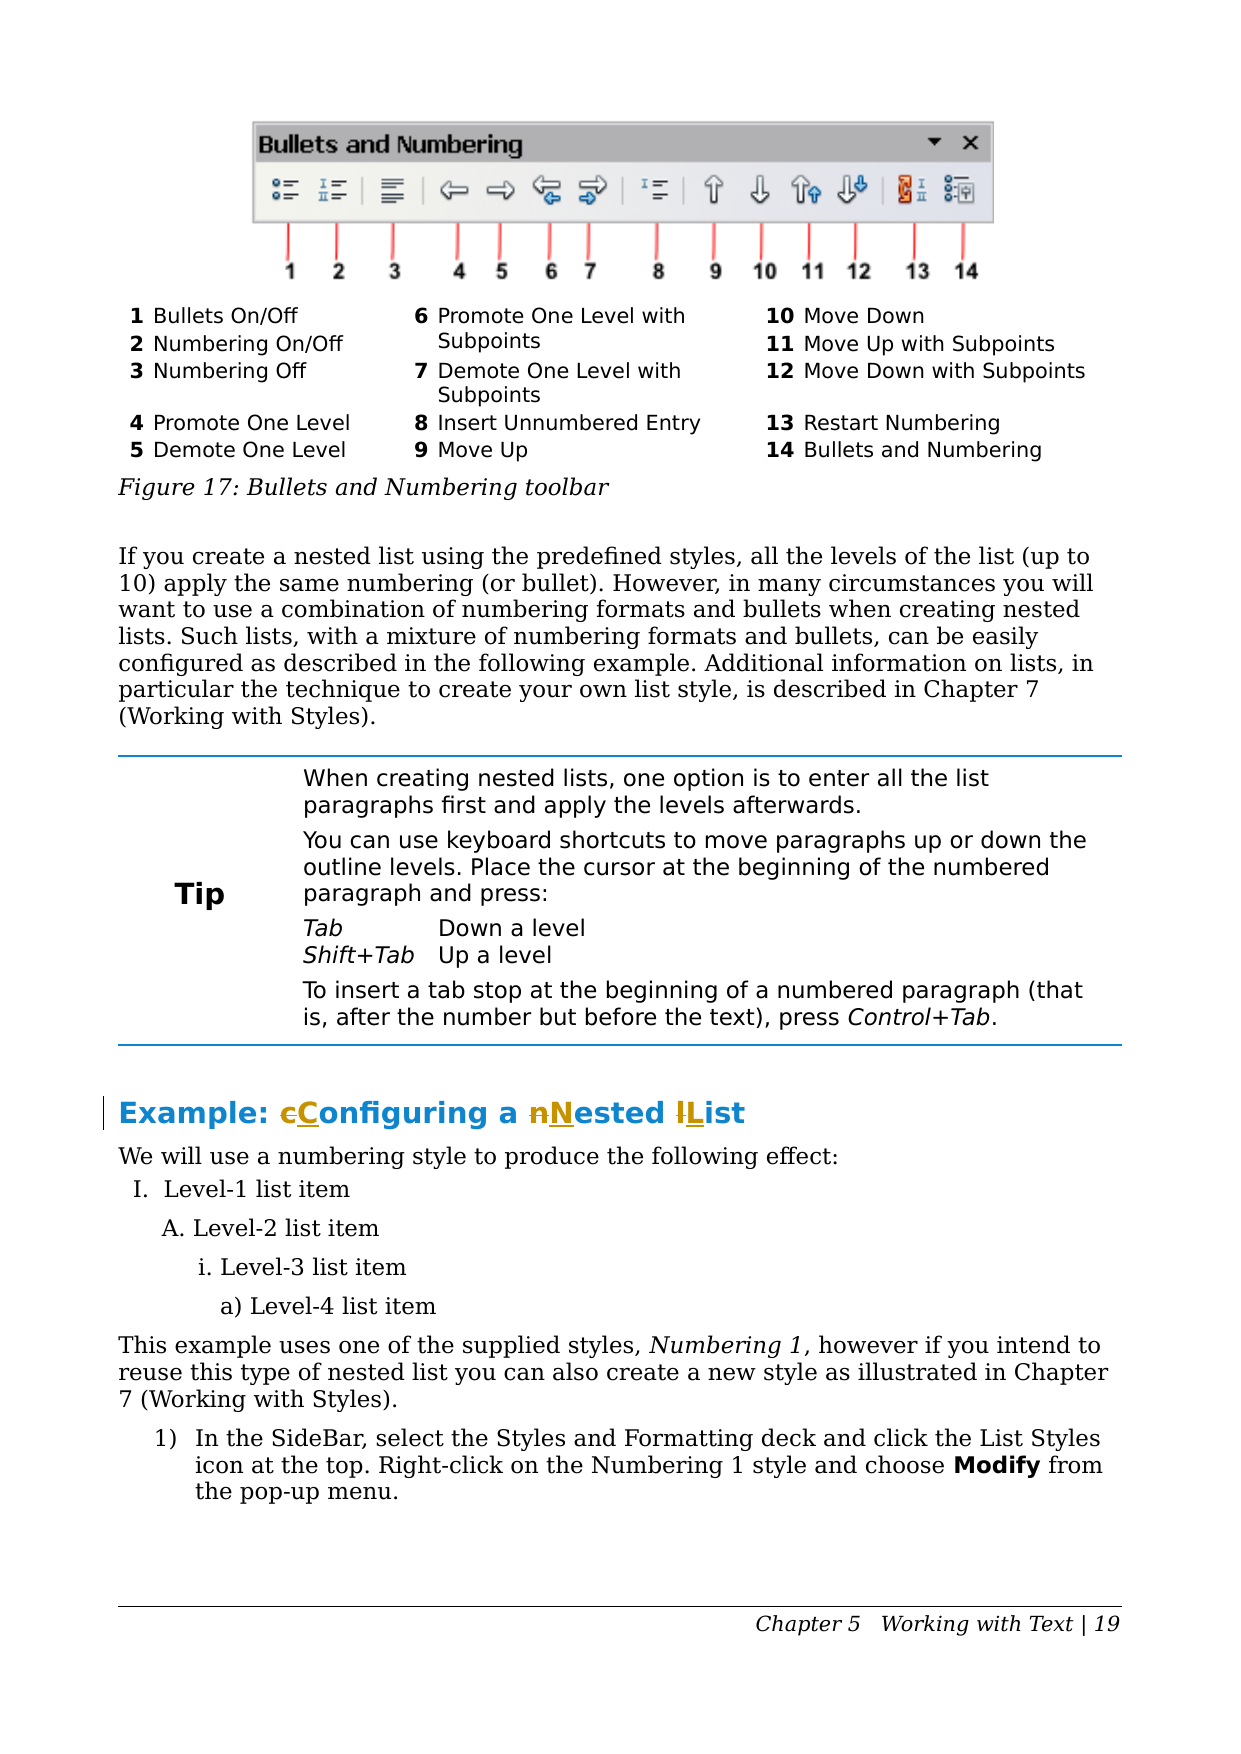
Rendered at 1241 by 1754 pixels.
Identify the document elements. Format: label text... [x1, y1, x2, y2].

table_cell Demote One Level with Subpoints [431, 356, 749, 408]
table_cell Move Up with Subpoints [797, 329, 1123, 356]
table_cell 4 [121, 408, 147, 435]
table_cell Demote One Level [147, 435, 398, 462]
text i. Level-3 list item [118, 1254, 1122, 1281]
table_cell 8 [398, 408, 431, 435]
table_cell 5 [121, 435, 147, 462]
table_cell Numbering Off [147, 356, 398, 408]
subtitle Example: Configuring a Nested List [118, 1096, 1122, 1130]
table_cell Restart Numbering [797, 408, 1123, 435]
table_header Move Down [797, 302, 1123, 329]
text A. Level-2 list item [118, 1215, 1122, 1242]
table_cell Promote One Level [147, 408, 398, 435]
table_header 10 [750, 302, 797, 329]
list We will use a numbering style to produce the following effect: [118, 1143, 1122, 1169]
table_cell 2 [121, 329, 147, 356]
table_cell Move Down with Subpoints [797, 356, 1123, 408]
table_header Promote One Level with Subpoints [431, 302, 749, 356]
table_header When creating nested lists, one option is to enter all the list paragraphs first and apply the levels afterwards. You can use keyboard shortcuts to move paragraphs up or down the outline levels. Place the cursor at the beginning of the numbered paragraph and press: Tab Down a level Shift+Tab Up a level To insert a tab stop at the beginning of a numbered paragraph (that is, after the number but before the text), press Control+Tab. [281, 757, 1122, 1043]
table_cell 12 [750, 356, 797, 408]
table_cell Insert Unnumbered Entry [431, 408, 749, 435]
text This example uses one of the supplied styles, Numbering 1, however if you intend to reuse this type of nested list you can also create a new style as illustrated in Chapter 7 (Working with Styles). [118, 1333, 1122, 1413]
table_cell 14 [750, 435, 797, 462]
table_header Bullets On/Off [147, 302, 398, 329]
text a) Level-4 list item [118, 1293, 1122, 1320]
table_header 6 [398, 302, 431, 356]
text I. Level-1 list item [118, 1176, 1122, 1203]
list In the SideBar, select the Styles and Formatting deck and click the List Styles icon at the top. Right-click on the Numbering 1 style and choose Modify from the pop-up menu. [177, 1425, 1122, 1505]
table_cell Numbering On/Off [147, 329, 398, 356]
table_cell 3 [121, 356, 147, 408]
table_cell 9 [398, 435, 431, 462]
table_cell 13 [750, 408, 797, 435]
table_cell Bullets and Numbering [797, 435, 1123, 462]
table_cell 7 [398, 356, 431, 408]
text Figure 17: Bullets and Numbering toolbar [118, 474, 1125, 501]
table_cell 11 [750, 329, 797, 356]
table_header 1 [121, 302, 147, 329]
picture [249, 118, 994, 296]
table_header Tip [118, 757, 281, 1043]
text If you create a nested list using the predefined styles, all the levels of the list (up to 10) apply the same numbering (or bullet). However, in many circumstances you will want to use a combination of numbering formats and bullets when creating nested lists. Such lists, with a mixture of numbering formats and bullets, can be easily configured as described in the following example. Additional information on lists, in particular the technique to create your own list style, is described in Chapter 7 (Working with Styles). [118, 543, 1122, 730]
table_cell Move Up [431, 435, 749, 462]
